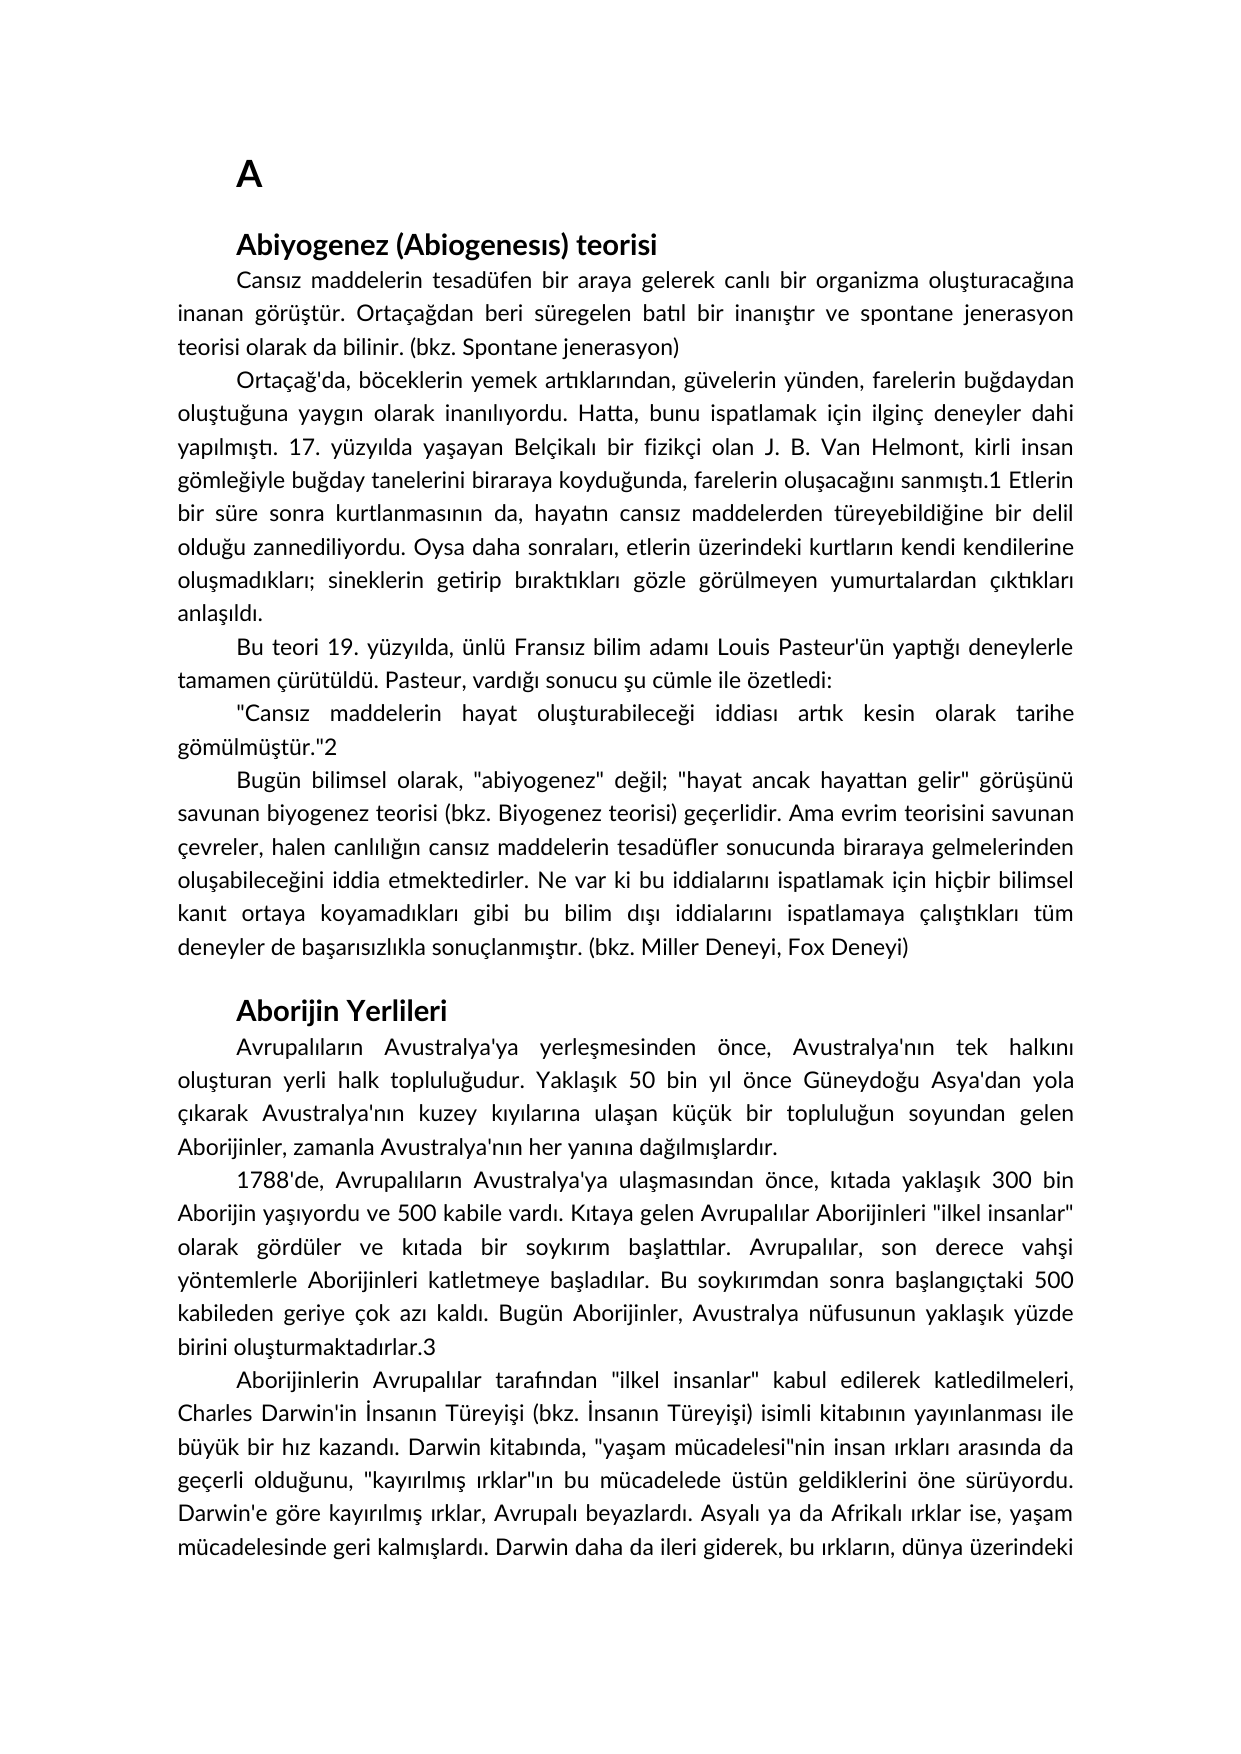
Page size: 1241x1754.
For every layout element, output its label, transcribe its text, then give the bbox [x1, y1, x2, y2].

text Bu teori 19. yüzyılda, ünlü Fransız bilim adamı Louis Pasteur'ün yaptığı deneylerle tamamen çürütüldü. Pasteur, vardığı sonucu şu cümle ile özetledi: [177, 628, 1075, 695]
text "Cansız maddelerin hayat oluşturabileceği iddiası artık kesin olarak tarihe gömülmüştür."2 [177, 695, 1075, 762]
subtitle Aborijin Yerlileri [177, 995, 1075, 1028]
text Aborijinlerin Avrupalılar tarafından "ilkel insanlar" kabul edilerek katledilmeleri, Charles Darwin'in İnsanın Türeyişi (bkz. İnsanın Türeyişi) isimli kitabının yayınlanması ile büyük bir hız kazandı. Darwin kitabında, "yaşam mücadelesi"nin insan ırkları arasında da geçerli olduğunu, "kayırılmış ırklar"ın bu mücadelede üstün geldiklerini öne sürüyordu. Darwin'e göre kayırılmış ırklar, Avrupalı beyazlardı. Asyalı ya da Afrikalı ırklar ise, yaşam mücadelesinde geri kalmışlardı. Darwin daha da ileri giderek, bu ırkların, dünya üzerindeki [177, 1362, 1075, 1562]
text Avrupalıların Avustralya'ya yerleşmesinden önce, Avustralya'nın tek halkını oluşturan yerli halk topluluğudur. Yaklaşık 50 bin yıl önce Güneydoğu Asya'dan yola çıkarak Avustralya'nın kuzey kıyılarına ulaşan küçük bir topluluğun soyundan gelen Aborijinler, zamanla Avustralya'nın her yanına dağılmışlardır. [177, 1028, 1075, 1162]
text 1788'de, Avrupalıların Avustralya'ya ulaşmasından önce, kıtada yaklaşık 300 bin Aborijin yaşıyordu ve 500 kabile vardı. Kıtaya gelen Avrupalılar Aborijinleri "ilkel insanlar" olarak gördüler ve kıtada bir soykırım başlattılar. Avrupalılar, son derece vahşi yöntemlerle Aborijinleri katletmeye başladılar. Bu soykırımdan sonra başlangıçtaki 500 kabileden geriye çok azı kaldı. Bugün Aborijinler, Avustralya nüfusunun yaklaşık yüzde birini oluşturmaktadırlar.3 [177, 1162, 1075, 1362]
text Bugün bilimsel olarak, "abiyogenez" değil; "hayat ancak hayattan gelir" görüşünü savunan biyogenez teorisi (bkz. Biyogenez teorisi) geçerlidir. Ama evrim teorisini savunan çevreler, halen canlılığın cansız maddelerin tesadüfler sonucunda biraraya gelmelerinden oluşabileceğini iddia etmektedirler. Ne var ki bu iddialarını ispatlamak için hiçbir bilimsel kanıt ortaya koyamadıkları gibi bu bilim dışı iddialarını ispatlamaya çalıştıkları tüm deneyler de başarısızlıkla sonuçlanmıştır. (bkz. Miller Deneyi, Fox Deneyi) [177, 762, 1075, 962]
subtitle A [177, 150, 1075, 195]
subtitle Abiyogenez (Abiogenesıs) teorisi [177, 228, 1075, 262]
text Cansız maddelerin tesadüfen bir araya gelerek canlı bir organizma oluşturacağına inanan görüştür. Ortaçağdan beri süregelen batıl bir inanıştır ve spontane jenerasyon teorisi olarak da bilinir. (bkz. Spontane jenerasyon) [177, 262, 1075, 362]
text Ortaçağ'da, böceklerin yemek artıklarından, güvelerin yünden, farelerin buğdaydan oluştuğuna yaygın olarak inanılıyordu. Hatta, bunu ispatlamak için ilginç deneyler dahi yapılmıştı. 17. yüzyılda yaşayan Belçikalı bir fizikçi olan J. B. Van Helmont, kirli insan gömleğiyle buğday tanelerini biraraya koyduğunda, farelerin oluşacağını sanmıştı.1 Etlerin bir süre sonra kurtlanmasının da, hayatın cansız maddelerden türeyebildiğine bir delil olduğu zannediliyordu. Oysa daha sonraları, etlerin üzerindeki kurtların kendi kendilerine oluşmadıkları; sineklerin getirip bıraktıkları gözle görülmeyen yumurtalardan çıktıkları anlaşıldı. [177, 362, 1075, 628]
